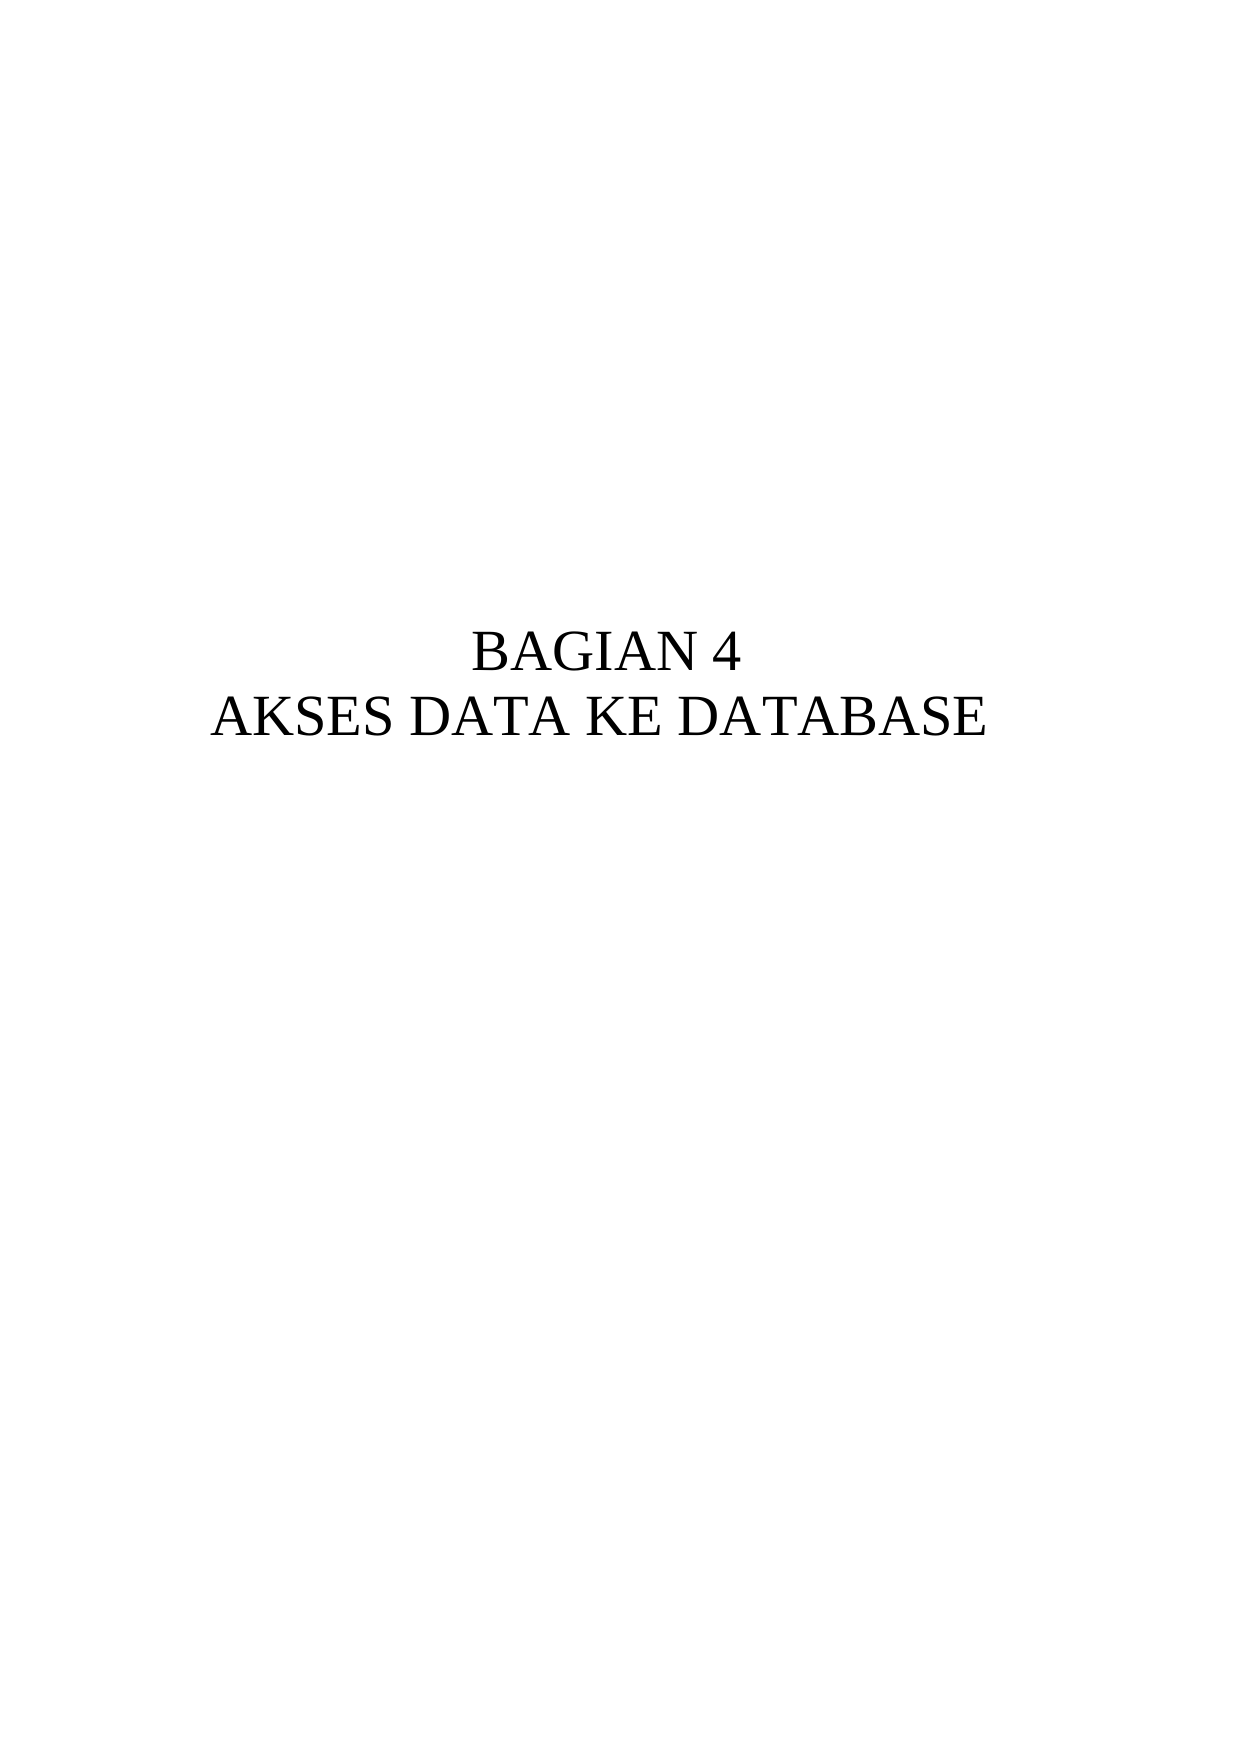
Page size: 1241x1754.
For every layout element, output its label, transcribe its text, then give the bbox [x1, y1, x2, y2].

text AKSES DATA KE DATABASE [150, 683, 1063, 748]
text BAGIAN 4 [150, 619, 1063, 683]
